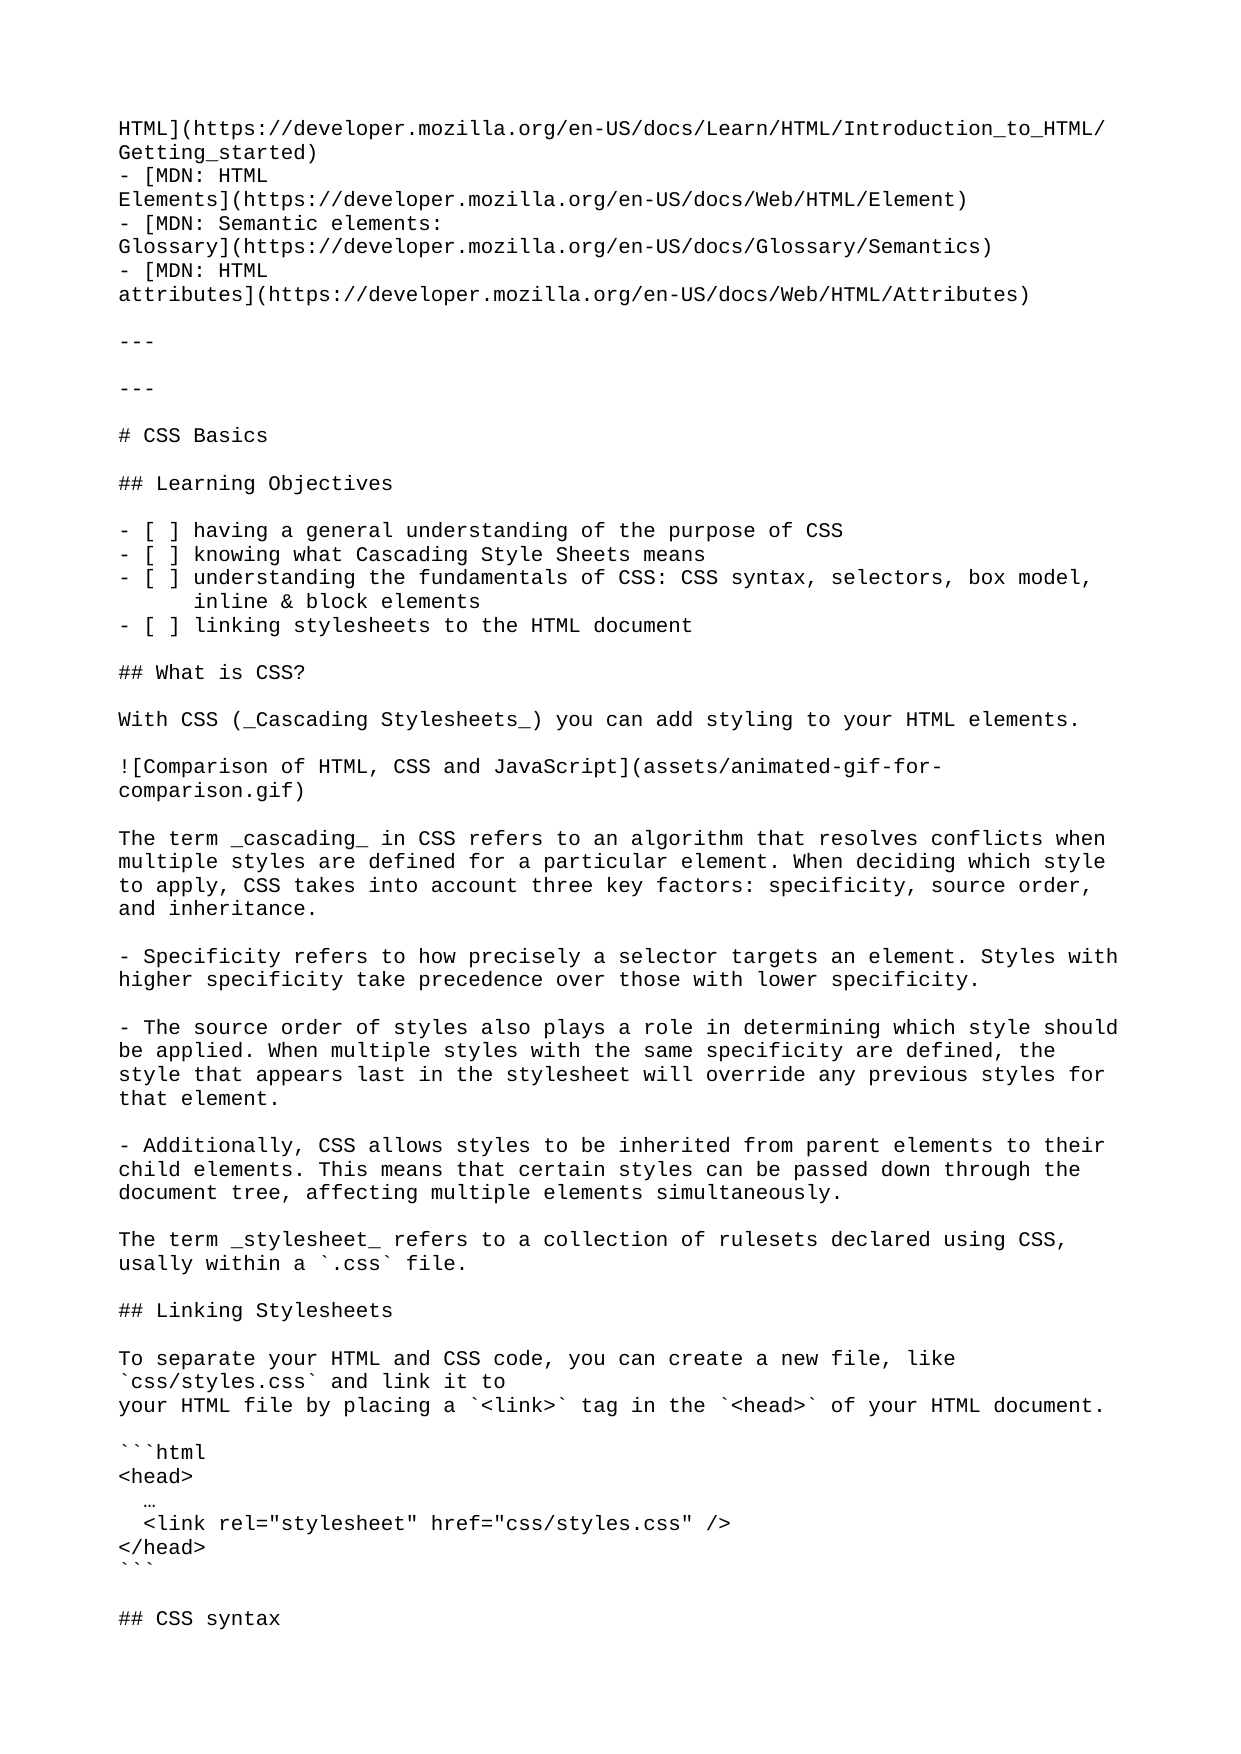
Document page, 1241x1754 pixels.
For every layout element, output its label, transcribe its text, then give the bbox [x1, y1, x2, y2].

text With CSS (_Cascading Stylesheets_) you can add styling to your HTML elements. [118, 709, 1122, 733]
text - [ ] linking stylesheets to the HTML document [118, 615, 1122, 638]
text --- [118, 378, 1122, 402]
text The term _stylesheet_ refers to a collection of rulesets declared using CSS, usally within a `.css` file. [118, 1229, 1122, 1277]
text </head> [118, 1537, 1122, 1561]
text ``` [118, 1561, 1122, 1584]
text # CSS Basics [118, 426, 1122, 449]
text - [ ] understanding the fundamentals of CSS: CSS syntax, selectors, box model, [118, 567, 1122, 591]
text <head> [118, 1466, 1122, 1489]
text - [MDN: Semantic elements: Glossary](https://developer.mozilla.org/en-US/docs/Glossary/Semantics) [118, 213, 1122, 260]
text - [ ] knowing what Cascading Style Sheets means [118, 544, 1122, 567]
text HTML](https://developer.mozilla.org/en-US/docs/Learn/HTML/Introduction_to_HTML/Getting_started) [118, 118, 1122, 165]
text - [MDN: HTML Elements](https://developer.mozilla.org/en-US/docs/Web/HTML/Element) [118, 165, 1122, 213]
text <link rel="stylesheet" href="css/styles.css" /> [118, 1513, 1122, 1537]
text ## Linking Stylesheets [118, 1300, 1122, 1324]
text inline & block elements [118, 591, 1122, 615]
text ## What is CSS? [118, 662, 1122, 686]
text ![Comparison of HTML, CSS and JavaScript](assets/animated-gif-for-comparison.gif) [118, 757, 1122, 804]
text ## CSS syntax [118, 1608, 1122, 1631]
text ## Learning Objectives [118, 473, 1122, 496]
text The term _cascading_ in CSS refers to an algorithm that resolves conflicts when multiple styles are defined for a particular element. When deciding which style to apply, CSS takes into account three key factors: specificity, source order, and inheritance. [118, 827, 1122, 922]
text - Specificity refers to how precisely a selector targets an element. Styles with higher specificity take precedence over those with lower specificity. [118, 946, 1122, 993]
text --- [118, 331, 1122, 354]
text To separate your HTML and CSS code, you can create a new file, like `css/styles.css` and link it to [118, 1348, 1122, 1395]
text - Additionally, CSS allows styles to be inherited from parent elements to their child elements. This means that certain styles can be passed down through the document tree, affecting multiple elements simultaneously. [118, 1135, 1122, 1206]
text - [ ] having a general understanding of the purpose of CSS [118, 520, 1122, 544]
text … [118, 1489, 1122, 1513]
text ```html [118, 1442, 1122, 1466]
text - The source order of styles also plays a role in determining which style should be applied. When multiple styles with the same specificity are defined, the style that appears last in the stylesheet will override any previous styles for that element. [118, 1017, 1122, 1111]
text your HTML file by placing a `<link>` tag in the `<head>` of your HTML document. [118, 1395, 1122, 1419]
text - [MDN: HTML attributes](https://developer.mozilla.org/en-US/docs/Web/HTML/Attributes) [118, 260, 1122, 307]
